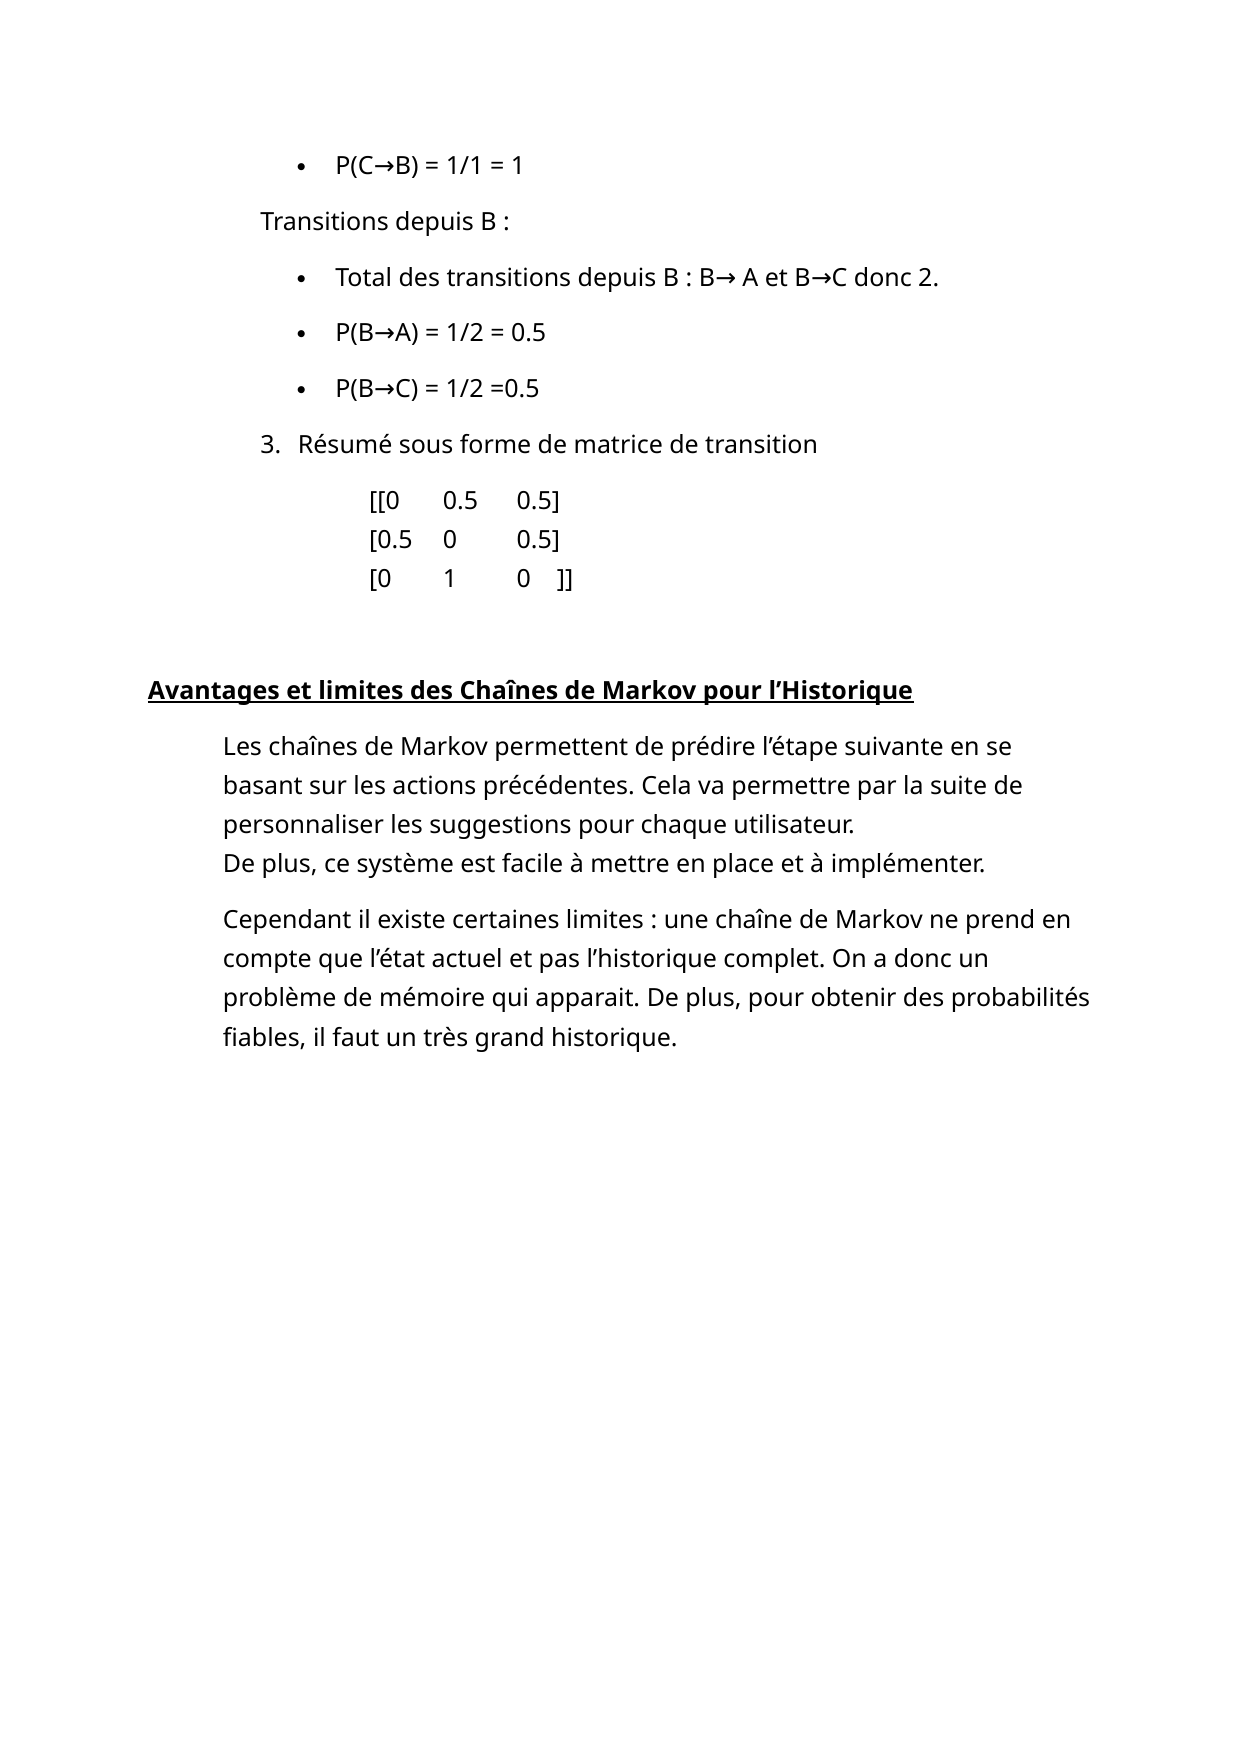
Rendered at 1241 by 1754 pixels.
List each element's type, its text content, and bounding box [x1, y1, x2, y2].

text Cependant il existe certaines limites : une chaîne de Markov ne prend en compte que l’état actuel et pas l’historique complet. On a donc un problème de mémoire qui apparait. De plus, pour obtenir des probabilités fiables, il faut un très grand historique. [223, 902, 1093, 1053]
list Résumé sous forme de matrice de transition [260, 427, 1093, 461]
text [[0 0.5 0.5] [0.5 0 0.5] [0 1 0 ]] [369, 483, 1093, 595]
text Les chaînes de Markov permettent de prédire l’étape suivante en se basant sur les actions précédentes. Cela va permettre par la suite de personnaliser les suggestions pour chaque utilisateur. De plus, ce système est facile à mettre en place et à implémenter. [223, 728, 1093, 880]
list Total des transitions depuis B : B→ A et B→C donc 2. [298, 259, 1093, 293]
text Avantages et limites des Chaînes de Markov pour l’Historique [148, 673, 1093, 707]
list P(B→A) = 1/2 = 0.5 [298, 315, 1093, 349]
text Transitions depuis B : [260, 203, 1093, 237]
list P(C→B) = 1/1 = 1 [298, 148, 1093, 182]
list P(B→C) = 1/2 =0.5 [298, 371, 1093, 405]
